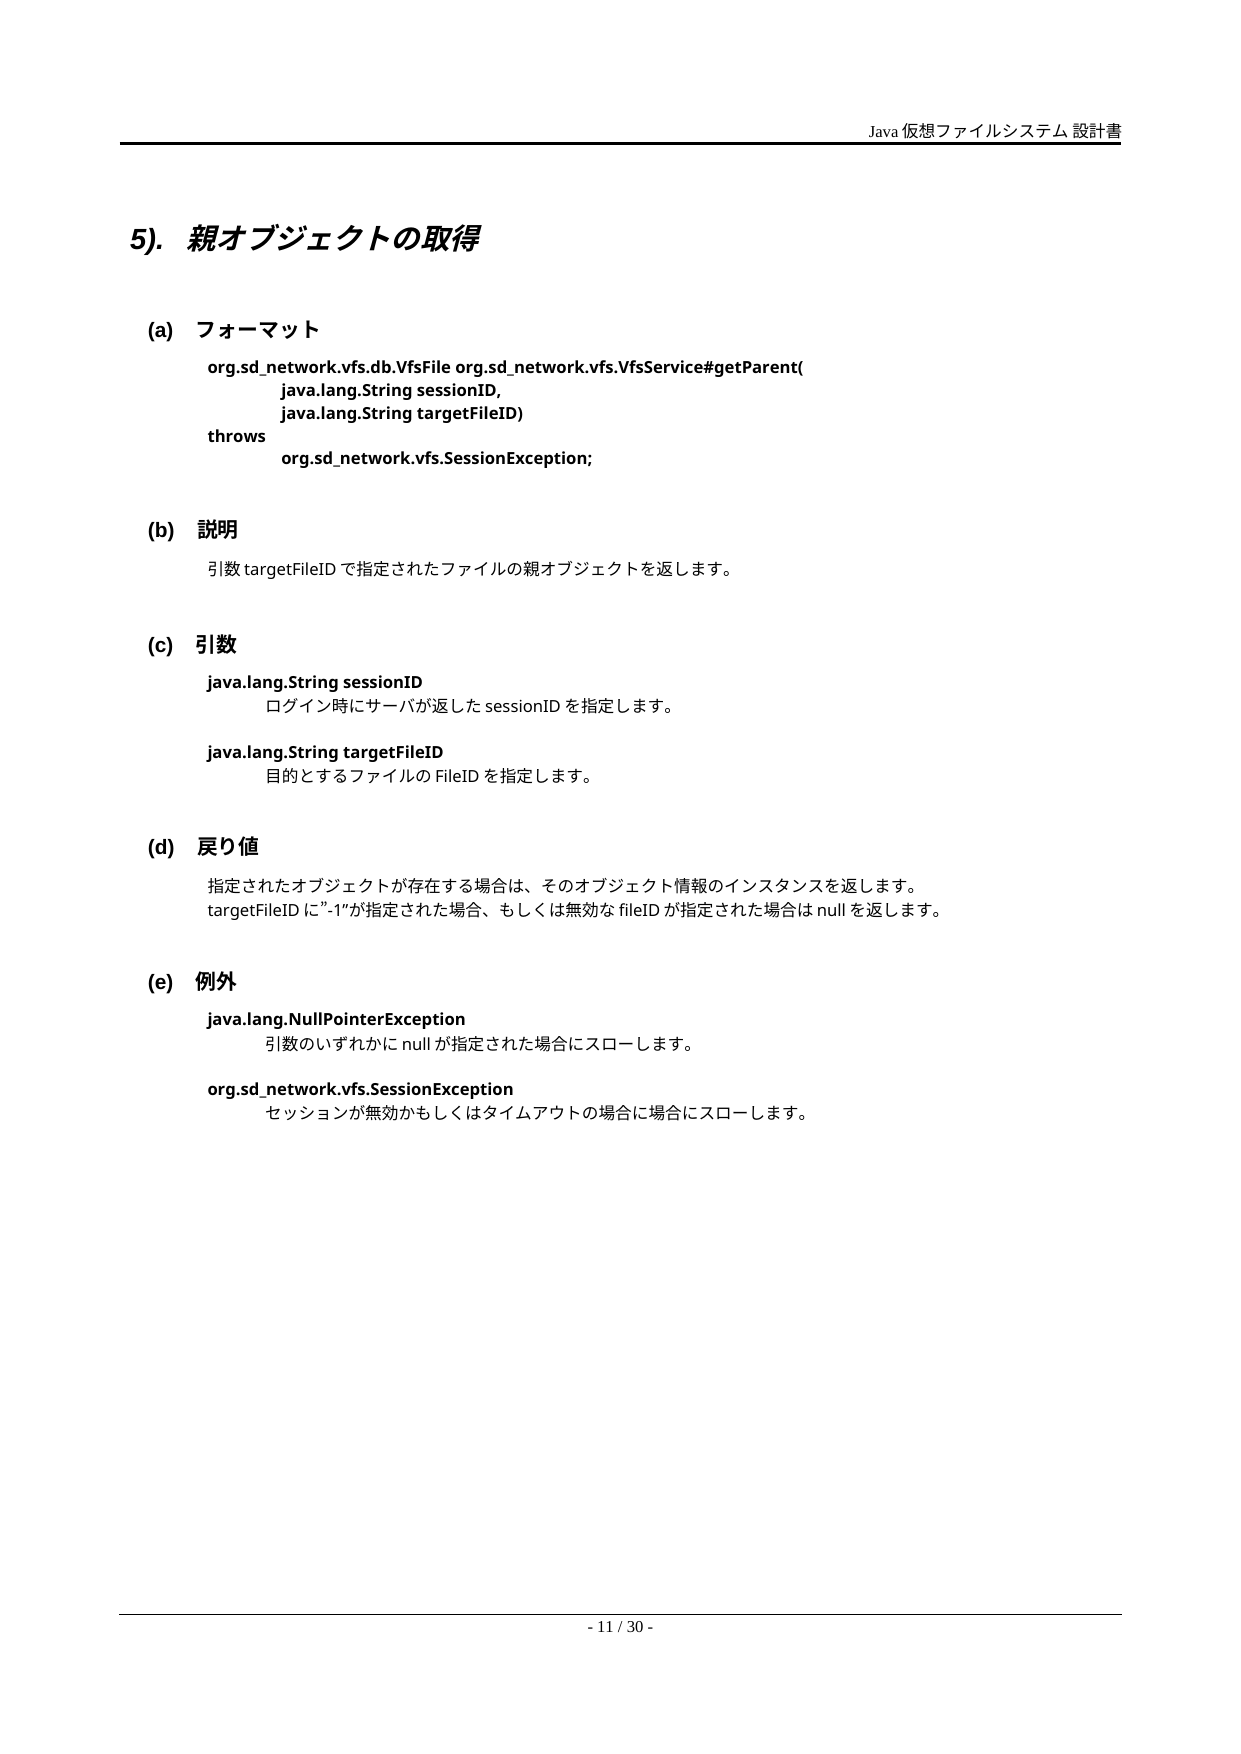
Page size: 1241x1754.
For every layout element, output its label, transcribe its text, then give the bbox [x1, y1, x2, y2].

text java.lang.String sessionID, [207, 379, 1122, 402]
text org.sd_network.vfs.SessionException [207, 1078, 1122, 1100]
text java.lang.String targetFileID [207, 740, 1122, 763]
text org.sd_network.vfs.db.VfsFile org.sd_network.vfs.VfsService#getParent( [207, 356, 1122, 379]
text java.lang.String targetFileID) [207, 402, 1122, 424]
text セッションが無効かもしくはタイムアウトの場合に場合にスローします。 [265, 1100, 1122, 1124]
text java.lang.String sessionID [207, 671, 1122, 693]
subtitle 戻り値 [118, 831, 1122, 861]
subtitle 説明 [118, 513, 1122, 543]
subtitle 引数 [118, 628, 1122, 658]
text org.sd_network.vfs.SessionException; [207, 447, 1122, 470]
text 指定されたオブジェクトが存在する場合は、そのオブジェクト情報のインスタンスを返します。 [207, 873, 1122, 897]
text 引数のいずれかにnullが指定された場合にスローします。 [265, 1031, 1122, 1055]
text ログイン時にサーバが返したsessionIDを指定します。 [265, 693, 1122, 717]
text throws [207, 424, 1122, 447]
subtitle 例外 [118, 965, 1122, 995]
text 引数targetFileIDで指定されたファイルの親オブジェクトを返します。 [207, 556, 1122, 580]
text targetFileIDに”-1”が指定された場合、もしくは無効なfileIDが指定された場合はnullを返します。 [207, 897, 1122, 922]
subtitle 親オブジェクトの取得 [118, 215, 1122, 257]
text 目的とするファイルのFileIDを指定します。 [265, 763, 1122, 787]
subtitle フォーマット [118, 313, 1122, 344]
text java.lang.NullPointerException [207, 1008, 1122, 1031]
